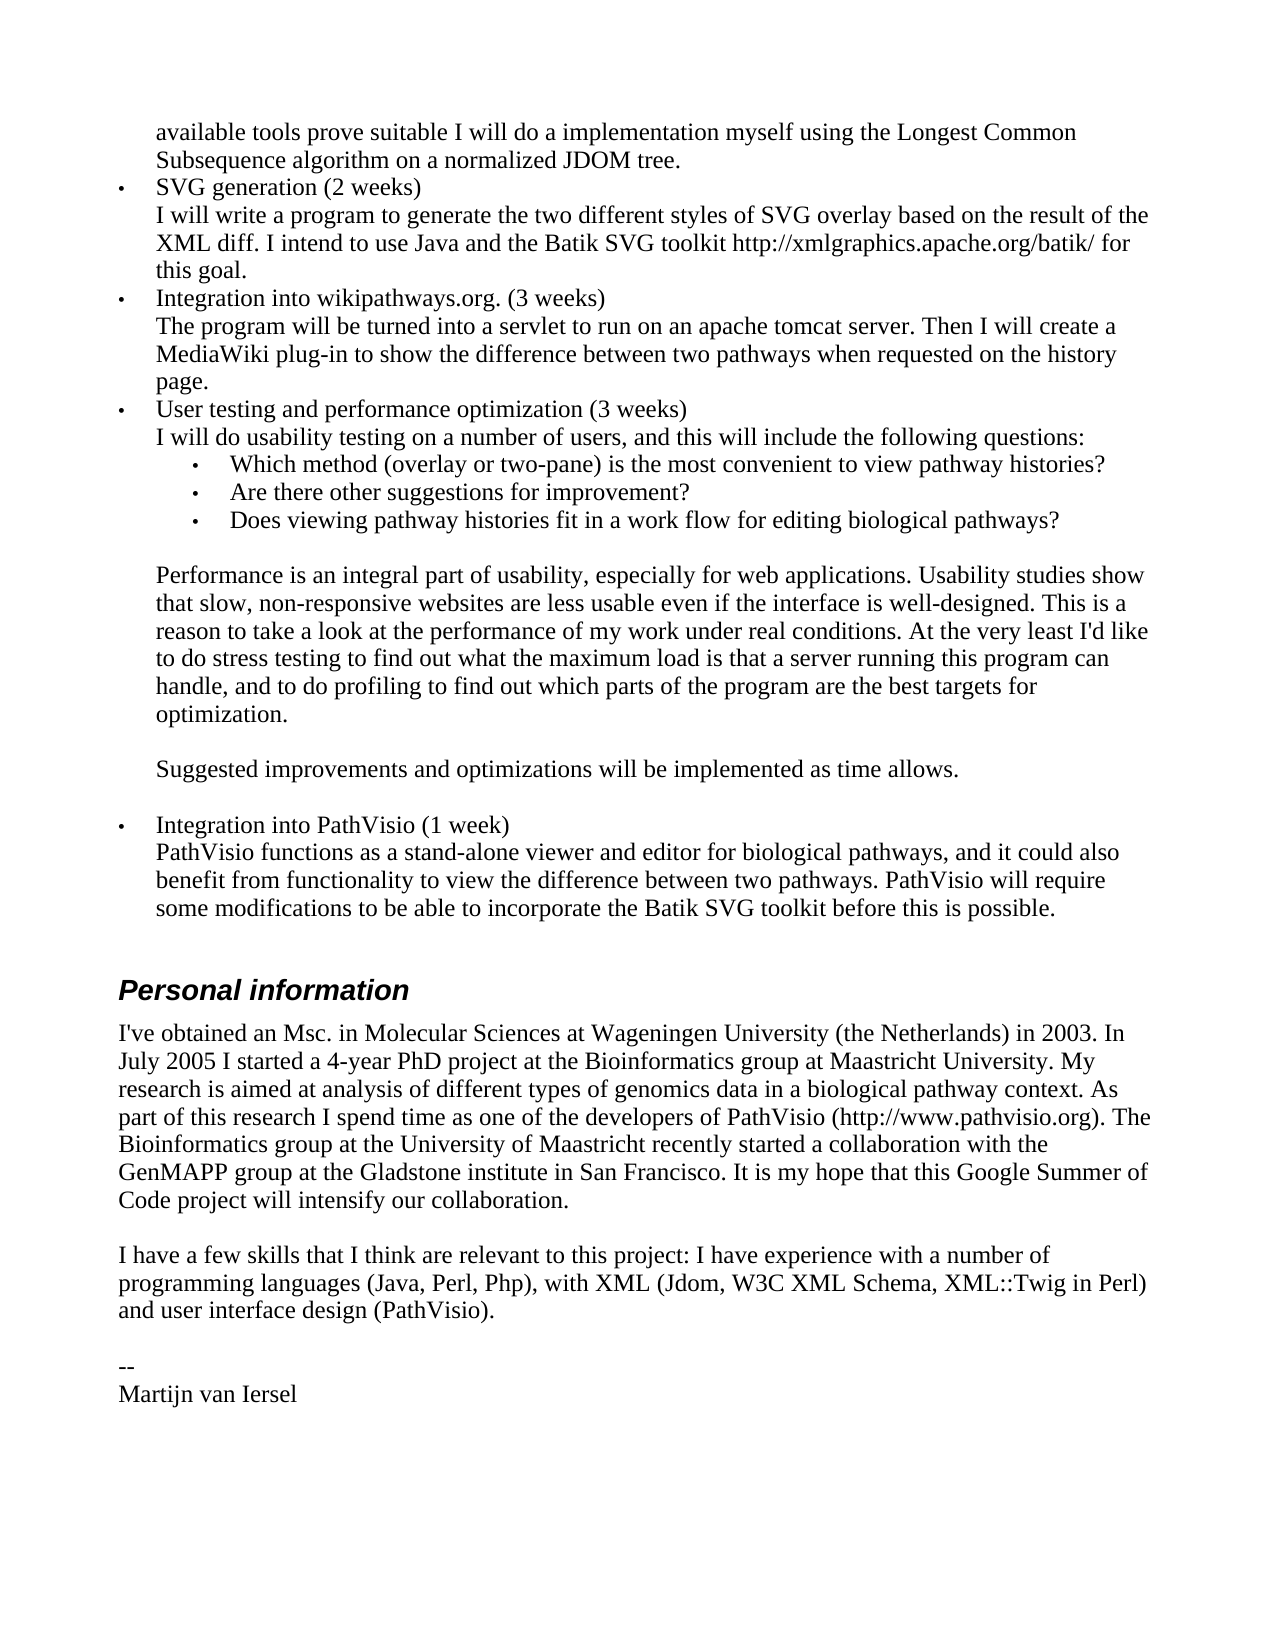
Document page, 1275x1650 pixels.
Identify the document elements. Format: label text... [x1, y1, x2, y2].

list I will do usability testing on a number of users, and this will include the following questions: [118, 423, 1157, 451]
list Are there other suggestions for improvement? [192, 478, 1157, 506]
list Integration into PathVisio (1 week) PathVisio functions as a stand-alone viewer and editor for biological pathways, and it could also benefit from functionality to view the difference between two pathways. PathVisio will require some modifications to be able to incorporate the Batik SVG toolkit before this is possible. [118, 811, 1157, 922]
text I have a few skills that I think are relevant to this project: I have experience with a number of programming languages (Java, Perl, Php), with XML (Jdom, W3C XML Schema, XML::Twig in Perl) and user interface design (PathVisio). [118, 1241, 1157, 1324]
list SVG generation (2 weeks) [118, 173, 1157, 201]
list available tools prove suitable I will do a implementation myself using the Longest Common Subsequence algorithm on a normalized JDOM tree. [118, 118, 1157, 173]
text I've obtained an Msc. in Molecular Sciences at Wageningen University (the Netherlands) in 2003. In July 2005 I started a 4-year PhD project at the Bioinformatics group at Maastricht University. My research is aimed at analysis of different types of genomics data in a biological pathway context. As part of this research I spend time as one of the developers of PathVisio (http://www.pathvisio.org). The Bioinformatics group at the University of Maastricht recently started a collaboration with the GenMAPP group at the Gladstone institute in San Francisco. It is my hope that this Google Summer of Code project will intensify our collaboration. [118, 1019, 1157, 1213]
list I will write a program to generate the two different styles of SVG overlay based on the result of the XML diff. I intend to use Java and the Batik SVG toolkit http://xmlgraphics.apache.org/batik/ for this goal. [118, 201, 1157, 284]
text -- [118, 1352, 1157, 1380]
list Does viewing pathway histories fit in a work flow for editing biological pathways? [192, 506, 1157, 561]
list Performance is an integral part of usability, especially for web applications. Usability studies show that slow, non-responsive websites are less usable even if the interface is well-designed. This is a reason to take a look at the performance of my work under real conditions. At the very least I'd like to do stress testing to find out what the maximum load is that a server running this program can handle, and to do profiling to find out which parts of the program are the best targets for optimization. Suggested improvements and optimizations will be implemented as time allows. [118, 561, 1157, 811]
list The program will be turned into a servlet to run on an apache tomcat server. Then I will create a MediaWiki plug-in to show the difference between two pathways when requested on the history page. [118, 312, 1157, 395]
list User testing and performance optimization (3 weeks) [118, 395, 1157, 423]
text Martijn van Iersel [118, 1380, 1157, 1407]
list Which method (overlay or two-pane) is the most convenient to view pathway histories? [192, 451, 1157, 478]
subtitle Personal information [118, 974, 1157, 1007]
list Integration into wikipathways.org. (3 weeks) [118, 284, 1157, 312]
